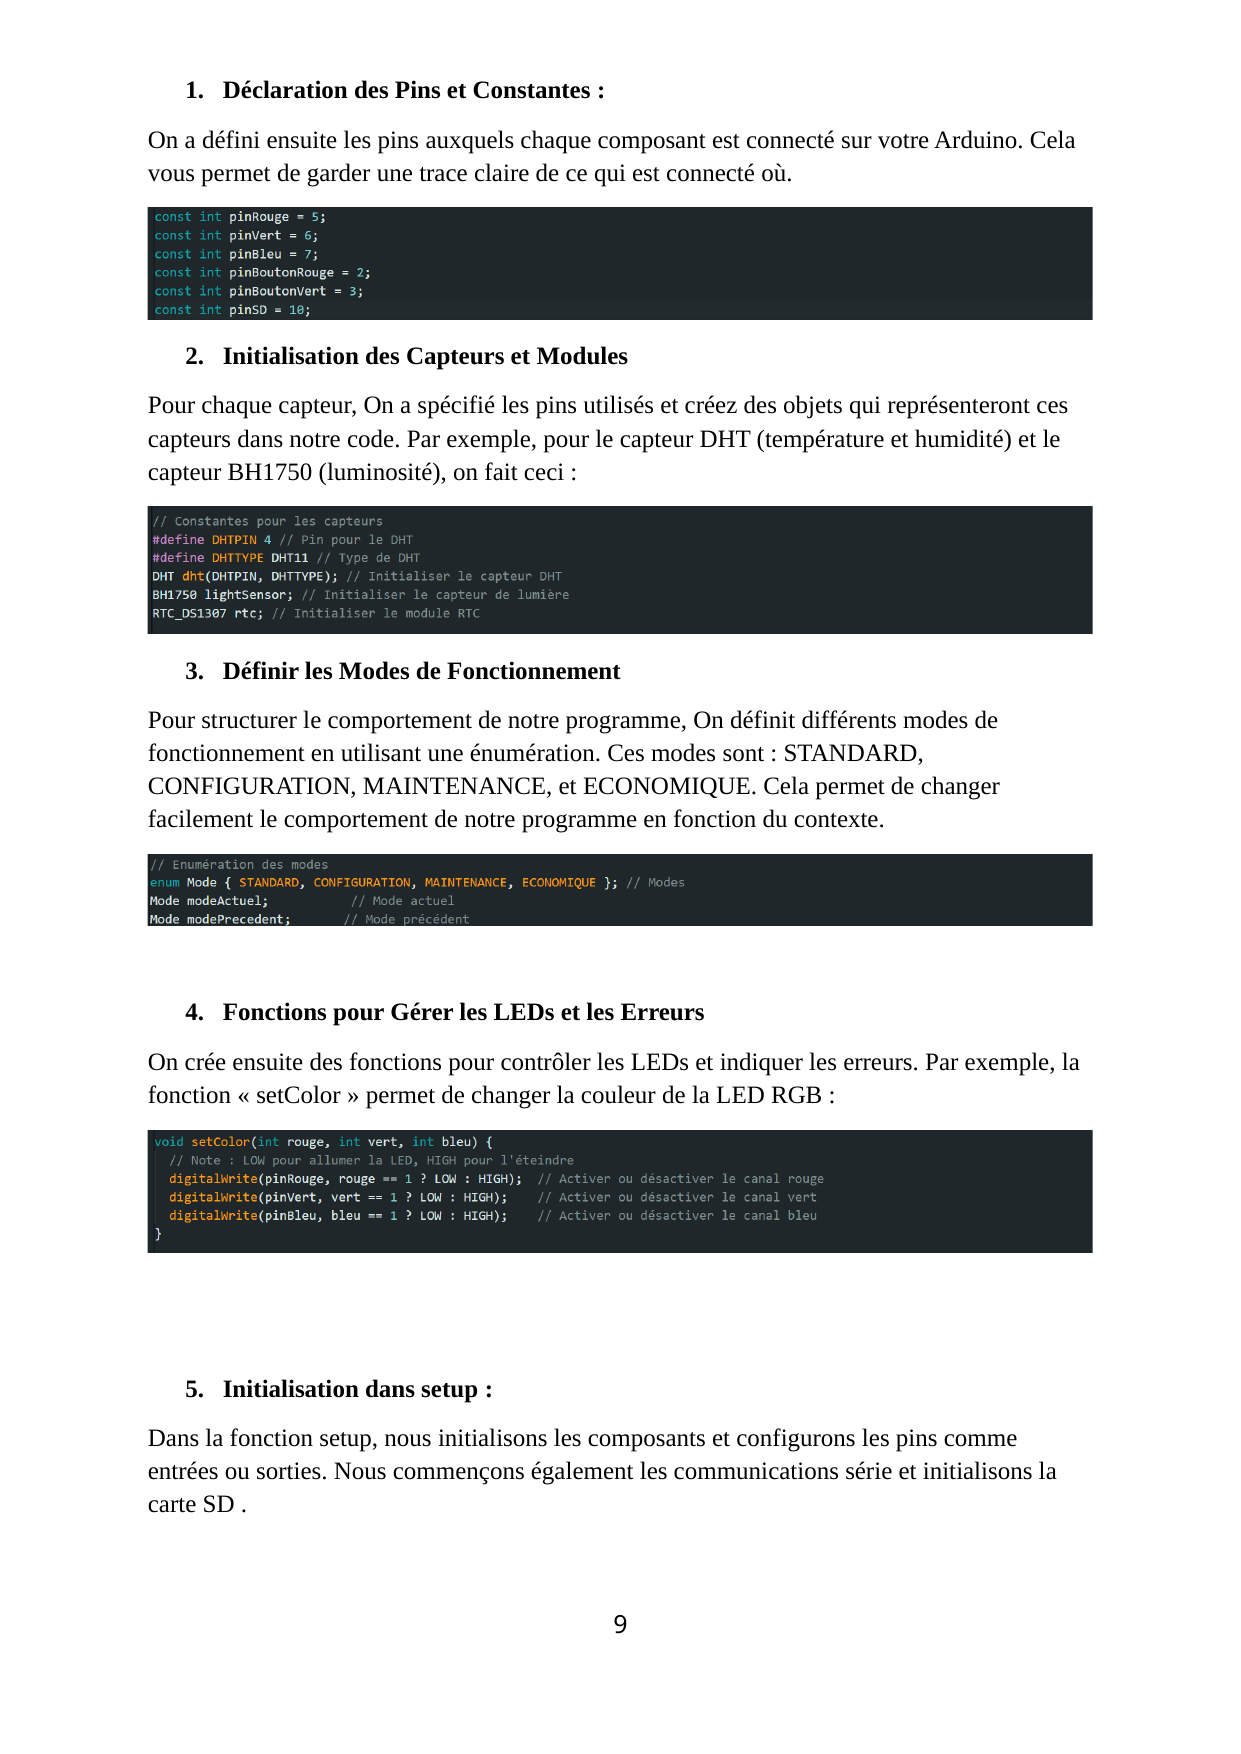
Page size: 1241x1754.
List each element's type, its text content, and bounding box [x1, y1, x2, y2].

text Pour chaque capteur, On a spécifié les pins utilisés et créez des objets qui représenteront ces capteurs dans notre code. Par exemple, pour le capteur DHT (température et humidité) et le capteur BH1750 (luminosité), on fait ceci : [148, 391, 1093, 485]
list Déclaration des Pins et Constantes : [185, 75, 1093, 104]
text On a défini ensuite les pins auxquels chaque composant est connecté sur votre Arduino. Cela vous permet de garder une trace claire de ce qui est connecté où. [148, 125, 1093, 186]
list Fonctions pour Gérer les LEDs et les Erreurs [185, 997, 1093, 1026]
list Définir les Modes de Fonctionnement [185, 656, 1093, 684]
list Initialisation dans setup : [185, 1374, 1093, 1402]
text On crée ensuite des fonctions pour contrôler les LEDs et indiquer les erreurs. Par exemple, la fonction « setColor » permet de changer la couleur de la LED RGB : [148, 1047, 1093, 1109]
text Dans la fonction setup, nous initialisons les composants et configurons les pins comme entrées ou sorties. Nous commençons également les communications série et initialisons la carte SD . [148, 1423, 1093, 1518]
text Pour structurer le comportement de notre programme, On définit différents modes de fonctionnement en utilisant une énumération. Ces modes sont : STANDARD, CONFIGURATION, MAINTENANCE, et ECONOMIQUE. Cela permet de changer facilement le comportement de notre programme en fonction du contexte. [148, 705, 1093, 833]
list Initialisation des Capteurs et Modules [185, 341, 1093, 370]
